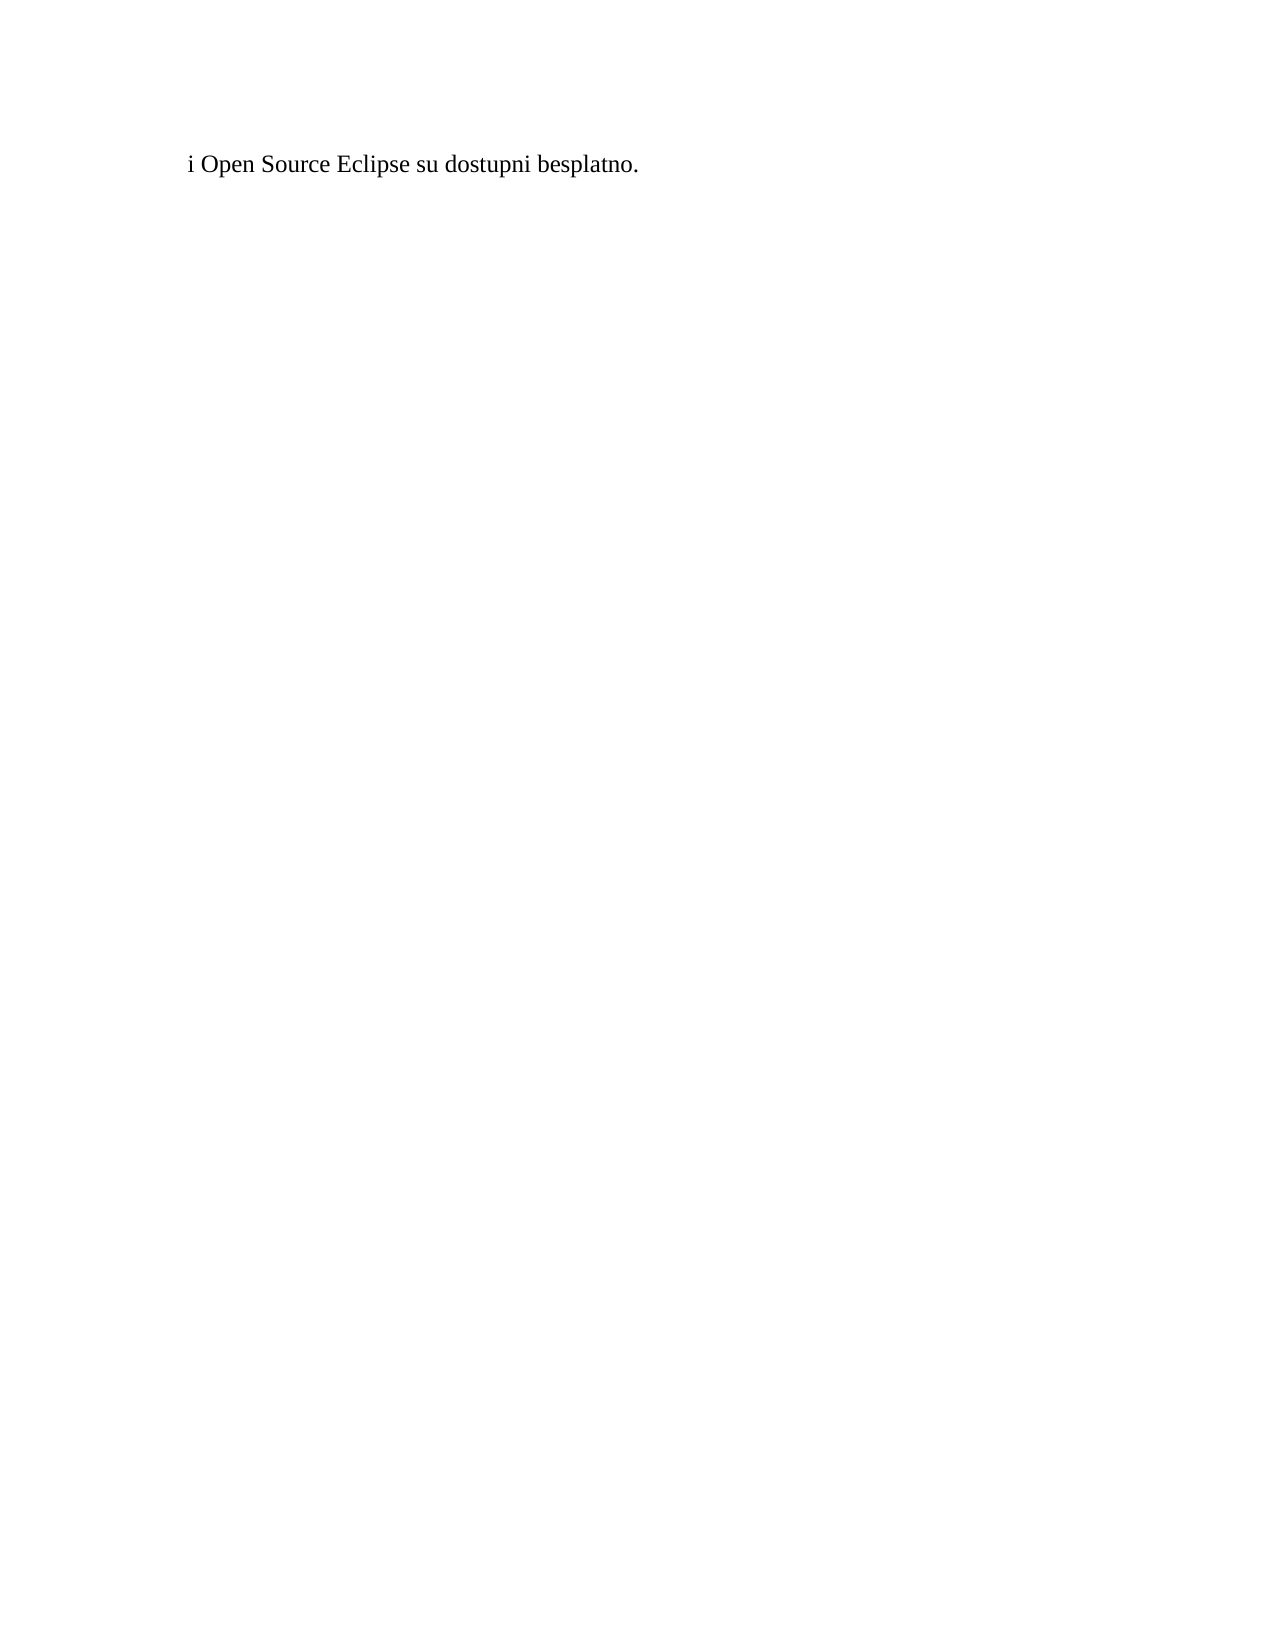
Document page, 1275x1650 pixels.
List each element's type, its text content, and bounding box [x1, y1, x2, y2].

text i Open Source Eclipse su dostupni besplatno. [187, 150, 1087, 178]
